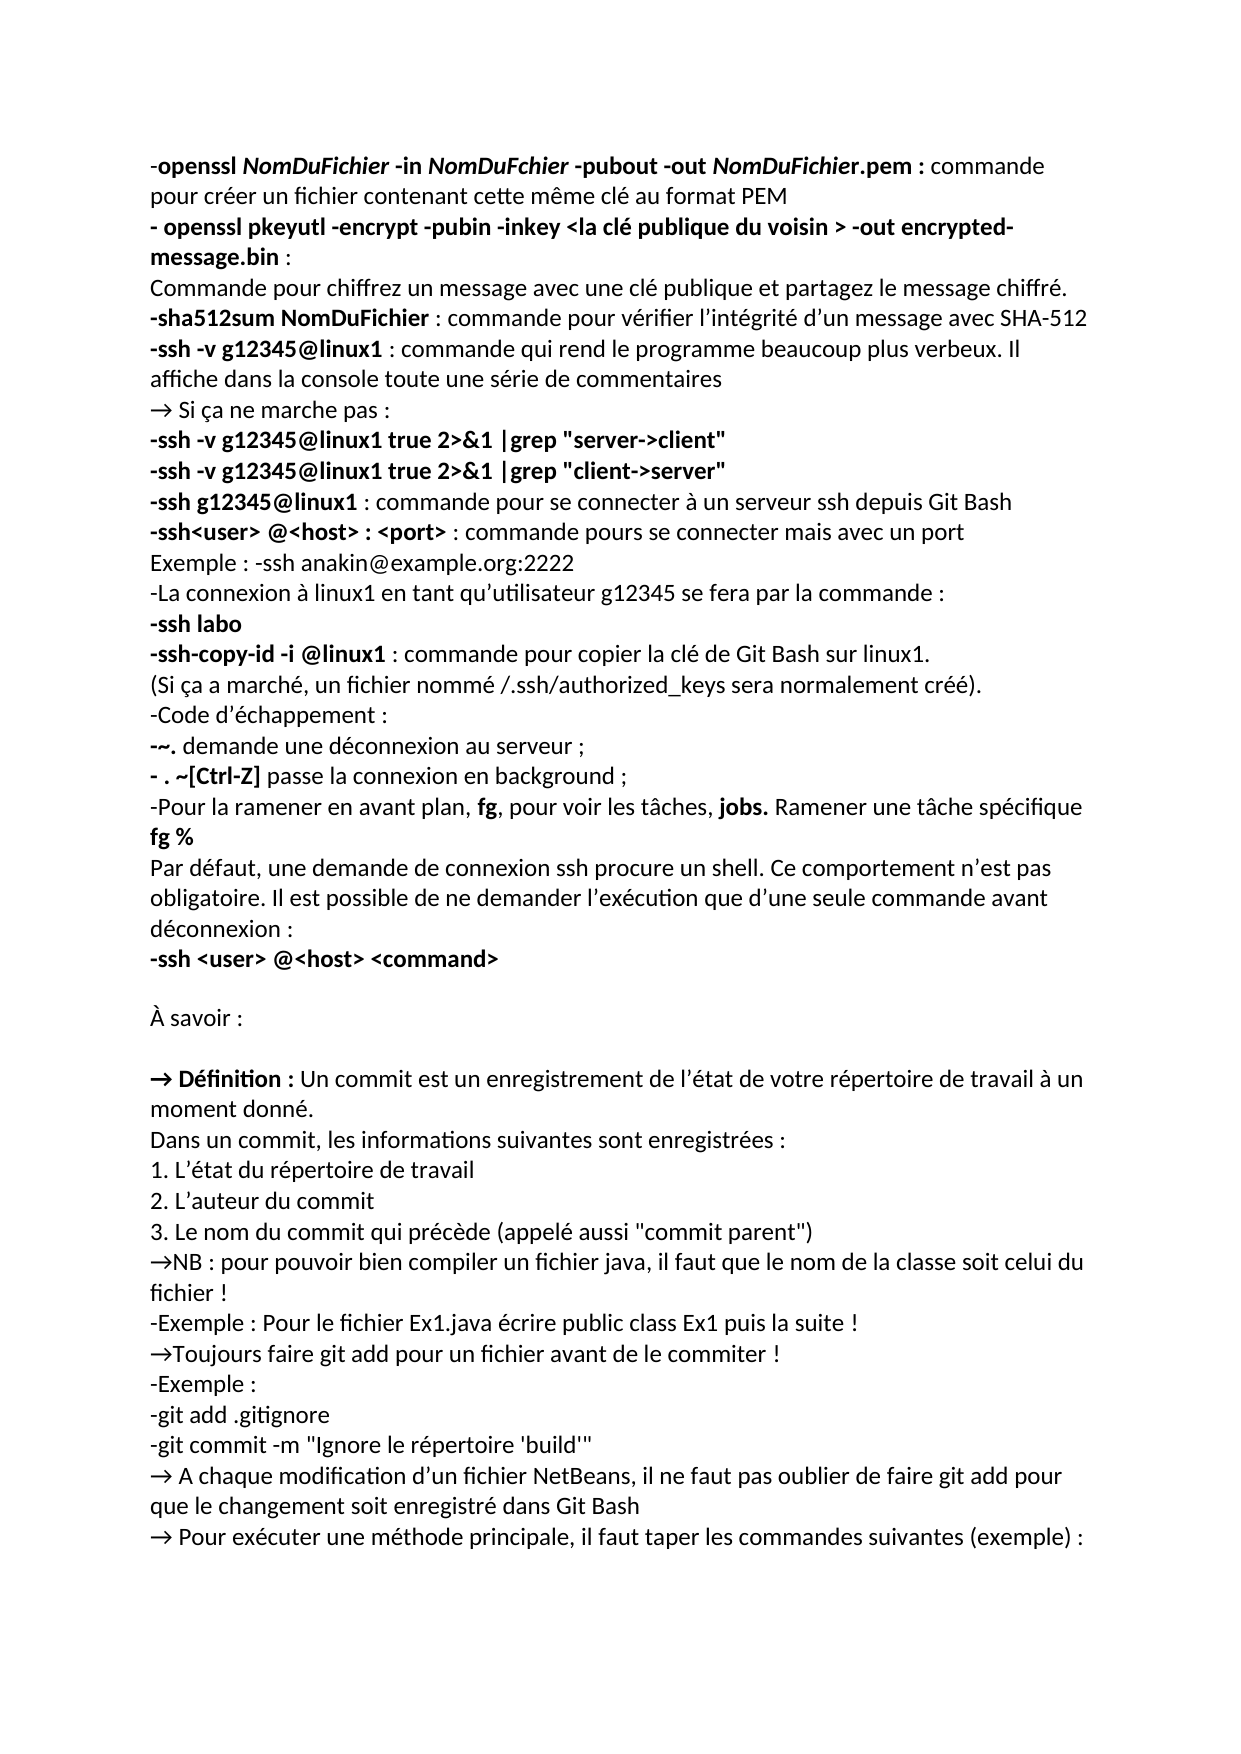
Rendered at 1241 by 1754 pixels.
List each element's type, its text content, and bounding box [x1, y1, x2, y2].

text -ssh -v g12345@linux1 : commande qui rend le programme beaucoup plus verbeux. Il affiche dans la console toute une série de commentaires [150, 333, 1090, 394]
text → Si ça ne marche pas : [150, 394, 1090, 425]
text -Exemple : Pour le fichier Ex1.java écrire public class Ex1 puis la suite ! [150, 1307, 1090, 1338]
text -ssh<user> @<host> : <port> : commande pours se connecter mais avec un port [150, 516, 1090, 547]
text →Toujours faire git add pour un fichier avant de le commiter ! [150, 1338, 1090, 1368]
text 2. L’auteur du commit [150, 1185, 1090, 1216]
text À savoir : [150, 1002, 1090, 1033]
text 3. Le nom du commit qui précède (appelé aussi "commit parent") [150, 1216, 1090, 1246]
text Commande pour chiffrez un message avec une clé publique et partagez le message chiffré. [150, 272, 1090, 303]
text -ssh -v g12345@linux1 true 2>&1 |grep "client->server" [150, 455, 1090, 486]
text -ssh g12345@linux1 : commande pour se connecter à un serveur ssh depuis Git Bash [150, 486, 1090, 516]
text -ssh-copy-id -i @linux1 : commande pour copier la clé de Git Bash sur linux1. [150, 638, 1090, 669]
text -La connexion à linux1 en tant qu’utilisateur g12345 se fera par la commande : [150, 577, 1090, 608]
text Par défaut, une demande de connexion ssh procure un shell. Ce comportement n’est pas obligatoire. Il est possible de ne demander l’exécution que d’une seule commande avant déconnexion : [150, 852, 1090, 943]
text Dans un commit, les informations suivantes sont enregistrées : [150, 1124, 1090, 1155]
text -ssh -v g12345@linux1 true 2>&1 |grep "server->client" [150, 425, 1090, 455]
text →NB : pour pouvoir bien compiler un fichier java, il faut que le nom de la classe soit celui du fichier ! [150, 1246, 1090, 1307]
text - . ~[Ctrl-Z] passe la connexion en background ; [150, 760, 1090, 791]
text -Exemple : [150, 1368, 1090, 1399]
text (Si ça a marché, un fichier nommé /.ssh/authorized_keys sera normalement créé). [150, 669, 1090, 699]
text -Code d’échappement : [150, 699, 1090, 730]
text → Pour exécuter une méthode principale, il faut taper les commandes suivantes (exemple) : [150, 1521, 1090, 1551]
text 1. L’état du répertoire de travail [150, 1155, 1090, 1185]
text -~. demande une déconnexion au serveur ; [150, 730, 1090, 760]
text -sha512sum NomDuFichier : commande pour vérifier l’intégrité d’un message avec SHA-512 [150, 303, 1090, 333]
text -git commit -m "Ignore le répertoire 'build'" [150, 1429, 1090, 1460]
text -Pour la ramener en avant plan, fg, pour voir les tâches, jobs. Ramener une tâche spécifique fg % [150, 791, 1090, 852]
text Exemple : -ssh anakin@example.org:2222 [150, 547, 1090, 577]
text -openssl NomDuFichier -in NomDuFchier -pubout -out NomDuFichier.pem : commande pour créer un fichier contenant cette même clé au format PEM [150, 150, 1090, 211]
text -git add .gitignore [150, 1399, 1090, 1429]
text - openssl pkeyutl -encrypt -pubin -inkey <la clé publique du voisin > -out encrypted-message.bin : [150, 211, 1090, 272]
text → A chaque modification d’un fichier NetBeans, il ne faut pas oublier de faire git add pour que le changement soit enregistré dans Git Bash [150, 1460, 1090, 1521]
text -ssh labo [150, 608, 1090, 638]
text -ssh <user> @<host> <command> [150, 943, 1090, 974]
text → Définition : Un commit est un enregistrement de l’état de votre répertoire de travail à un moment donné. [150, 1063, 1090, 1124]
